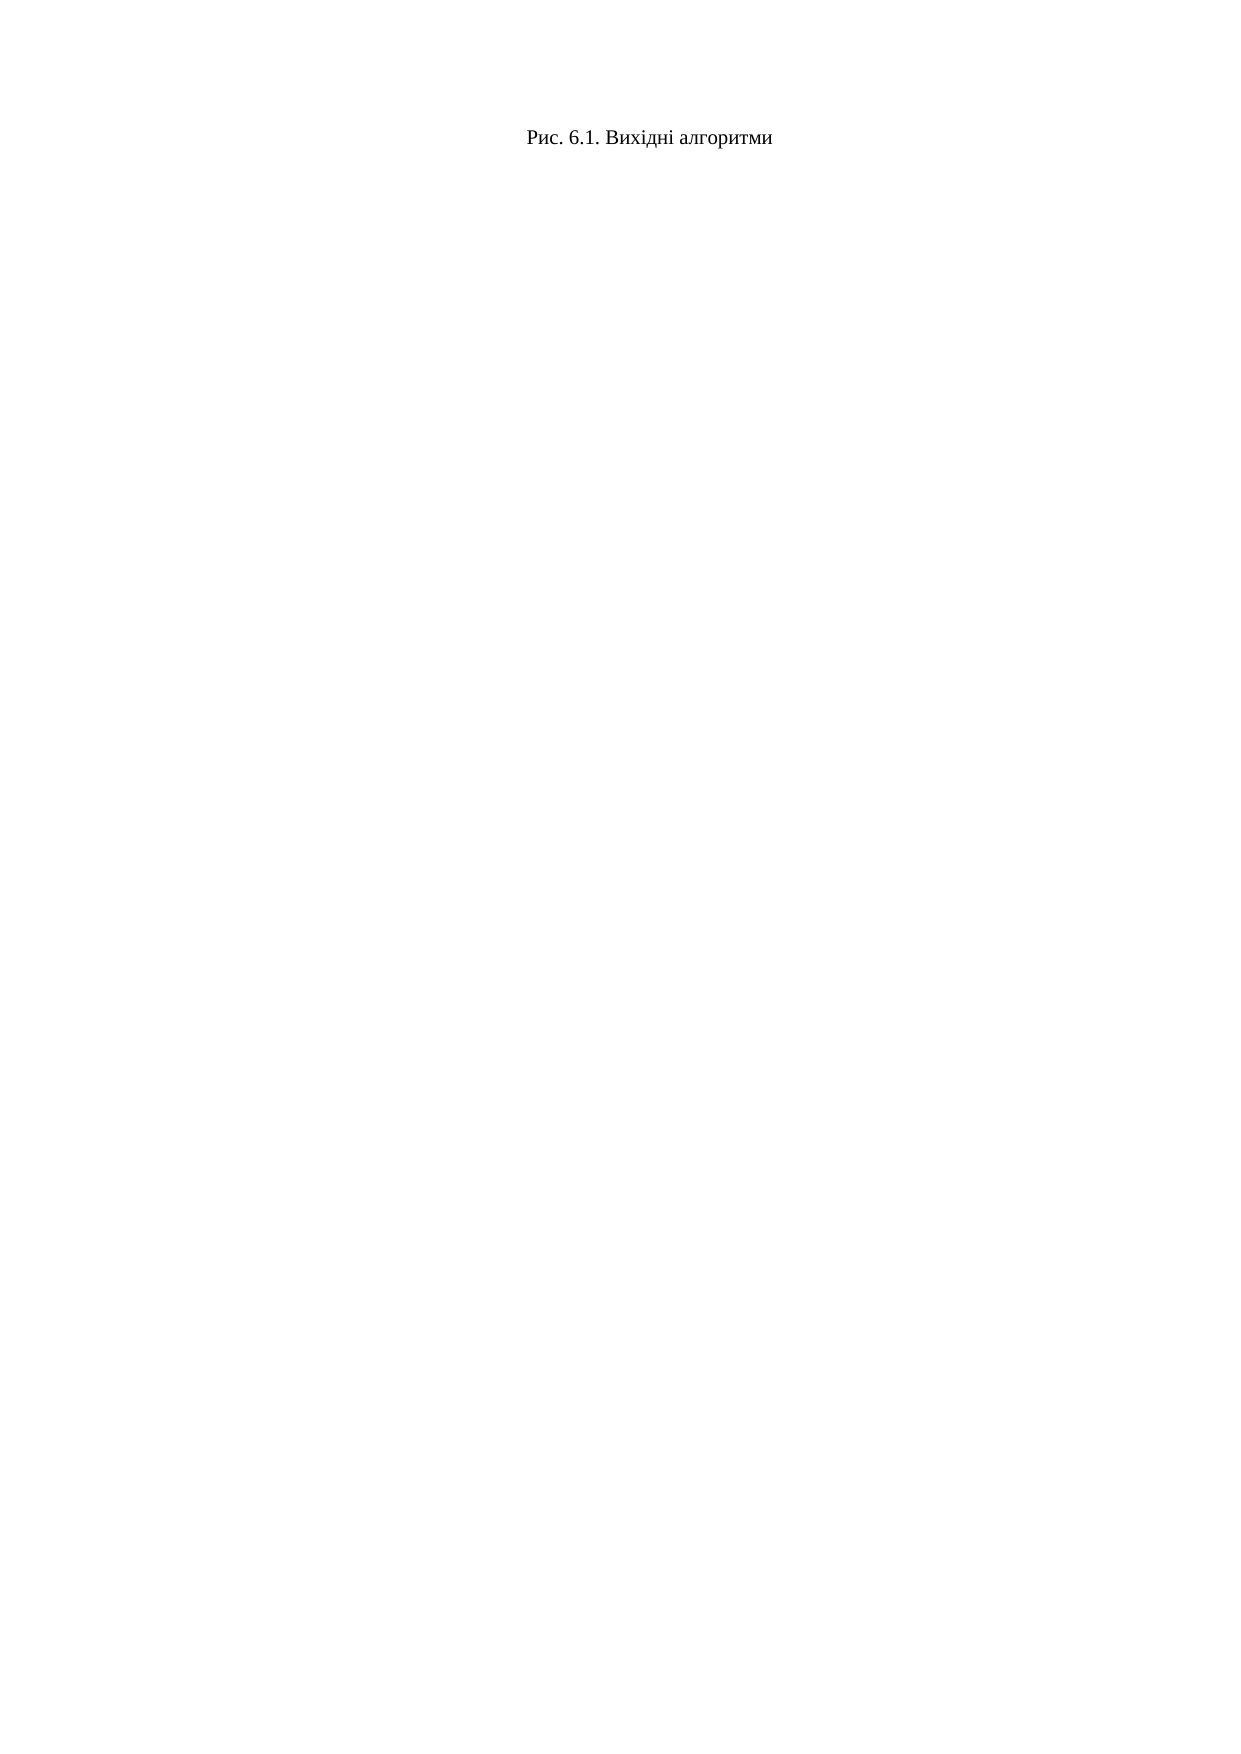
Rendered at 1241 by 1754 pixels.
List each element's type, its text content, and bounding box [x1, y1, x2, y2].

text Рис. 6.1. Вихідні алгоритми [148, 125, 1152, 149]
